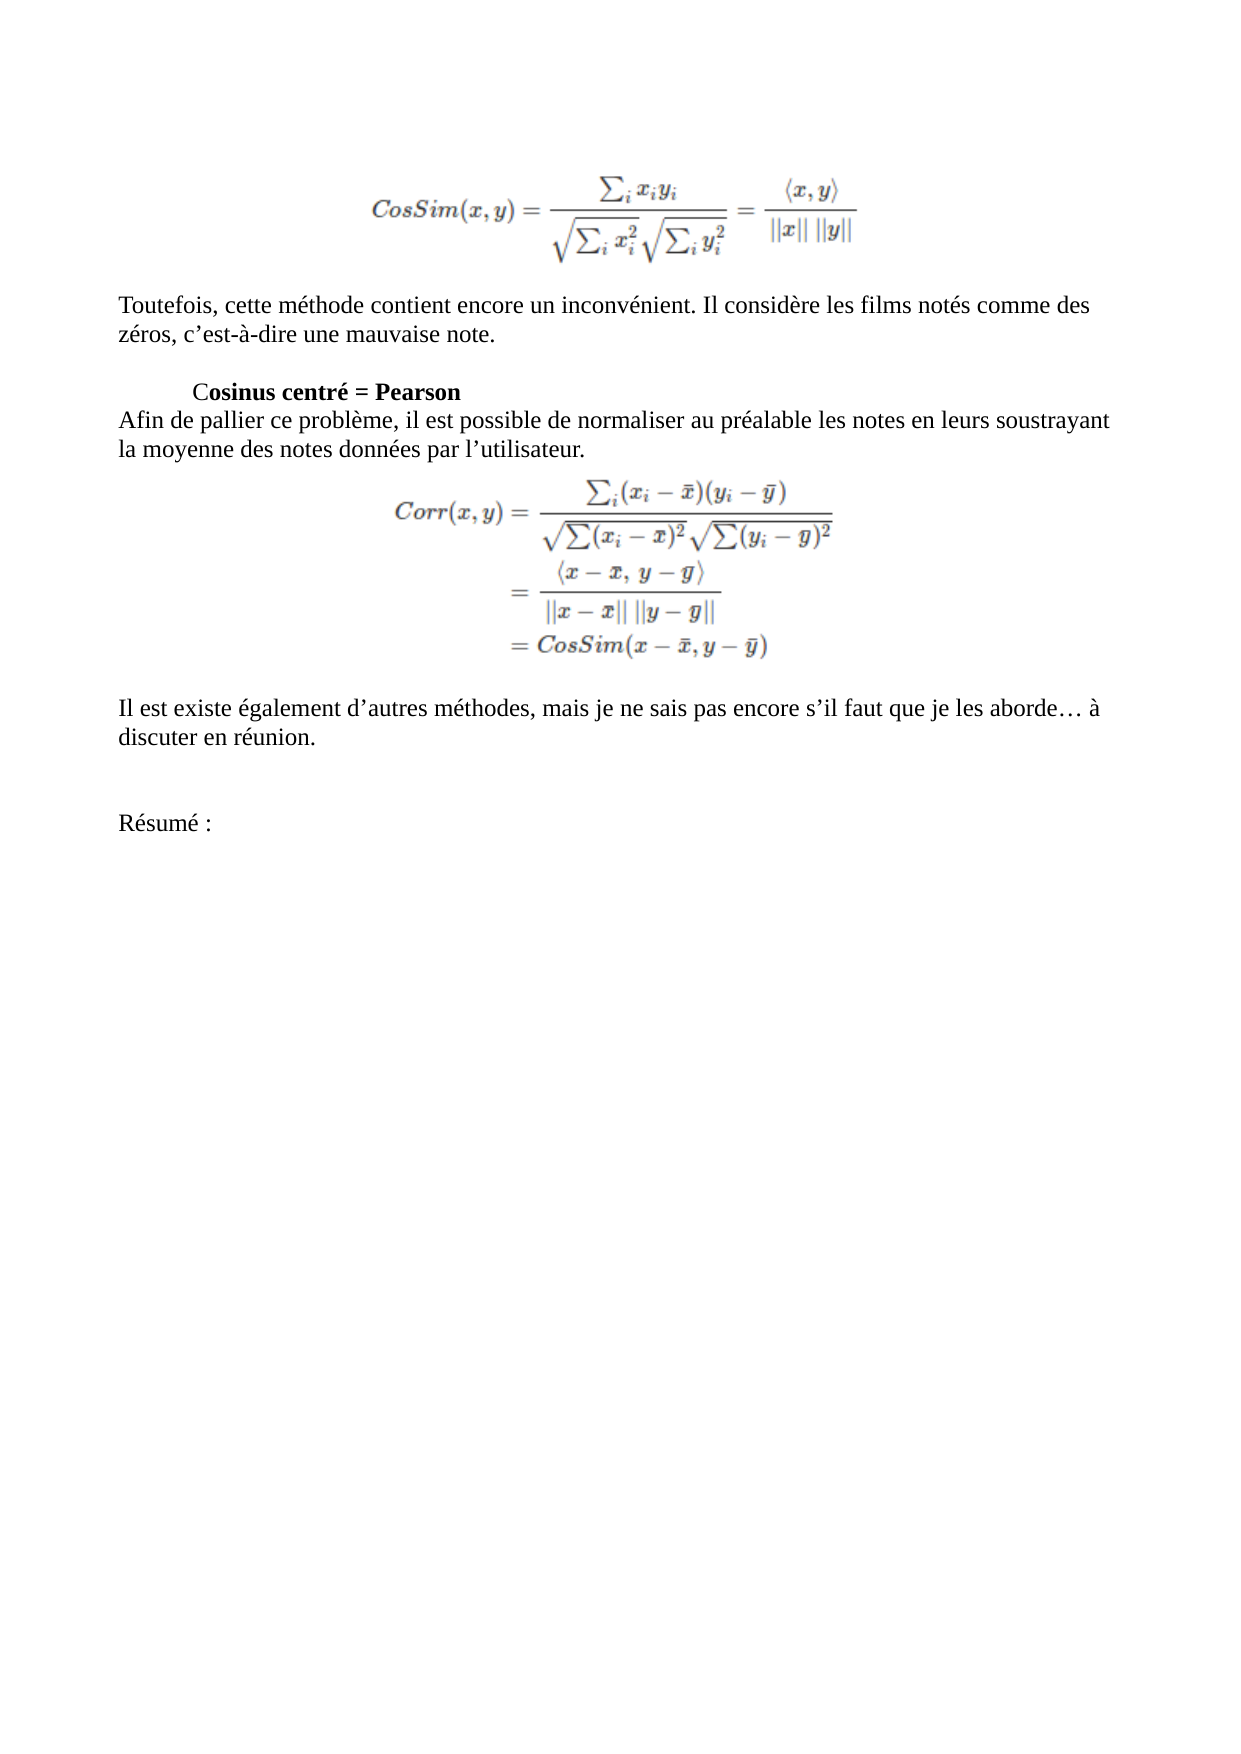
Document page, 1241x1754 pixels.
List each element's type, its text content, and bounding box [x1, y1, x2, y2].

picture [365, 463, 875, 678]
text Résumé : [118, 808, 1122, 837]
picture [364, 161, 876, 274]
text Toutefois, cette méthode contient encore un inconvénient. Il considère les films notés comme des zéros, c’est-à-dire une mauvaise note. [118, 291, 1122, 348]
text Cosinus centré = Pearson [118, 377, 1122, 406]
text Afin de pallier ce problème, il est possible de normaliser au préalable les notes en leurs soustrayant la moyenne des notes données par l’utilisateur. [118, 406, 1122, 463]
text Il est existe également d’autres méthodes, mais je ne sais pas encore s’il faut que je les aborde… à discuter en réunion. [118, 693, 1122, 751]
